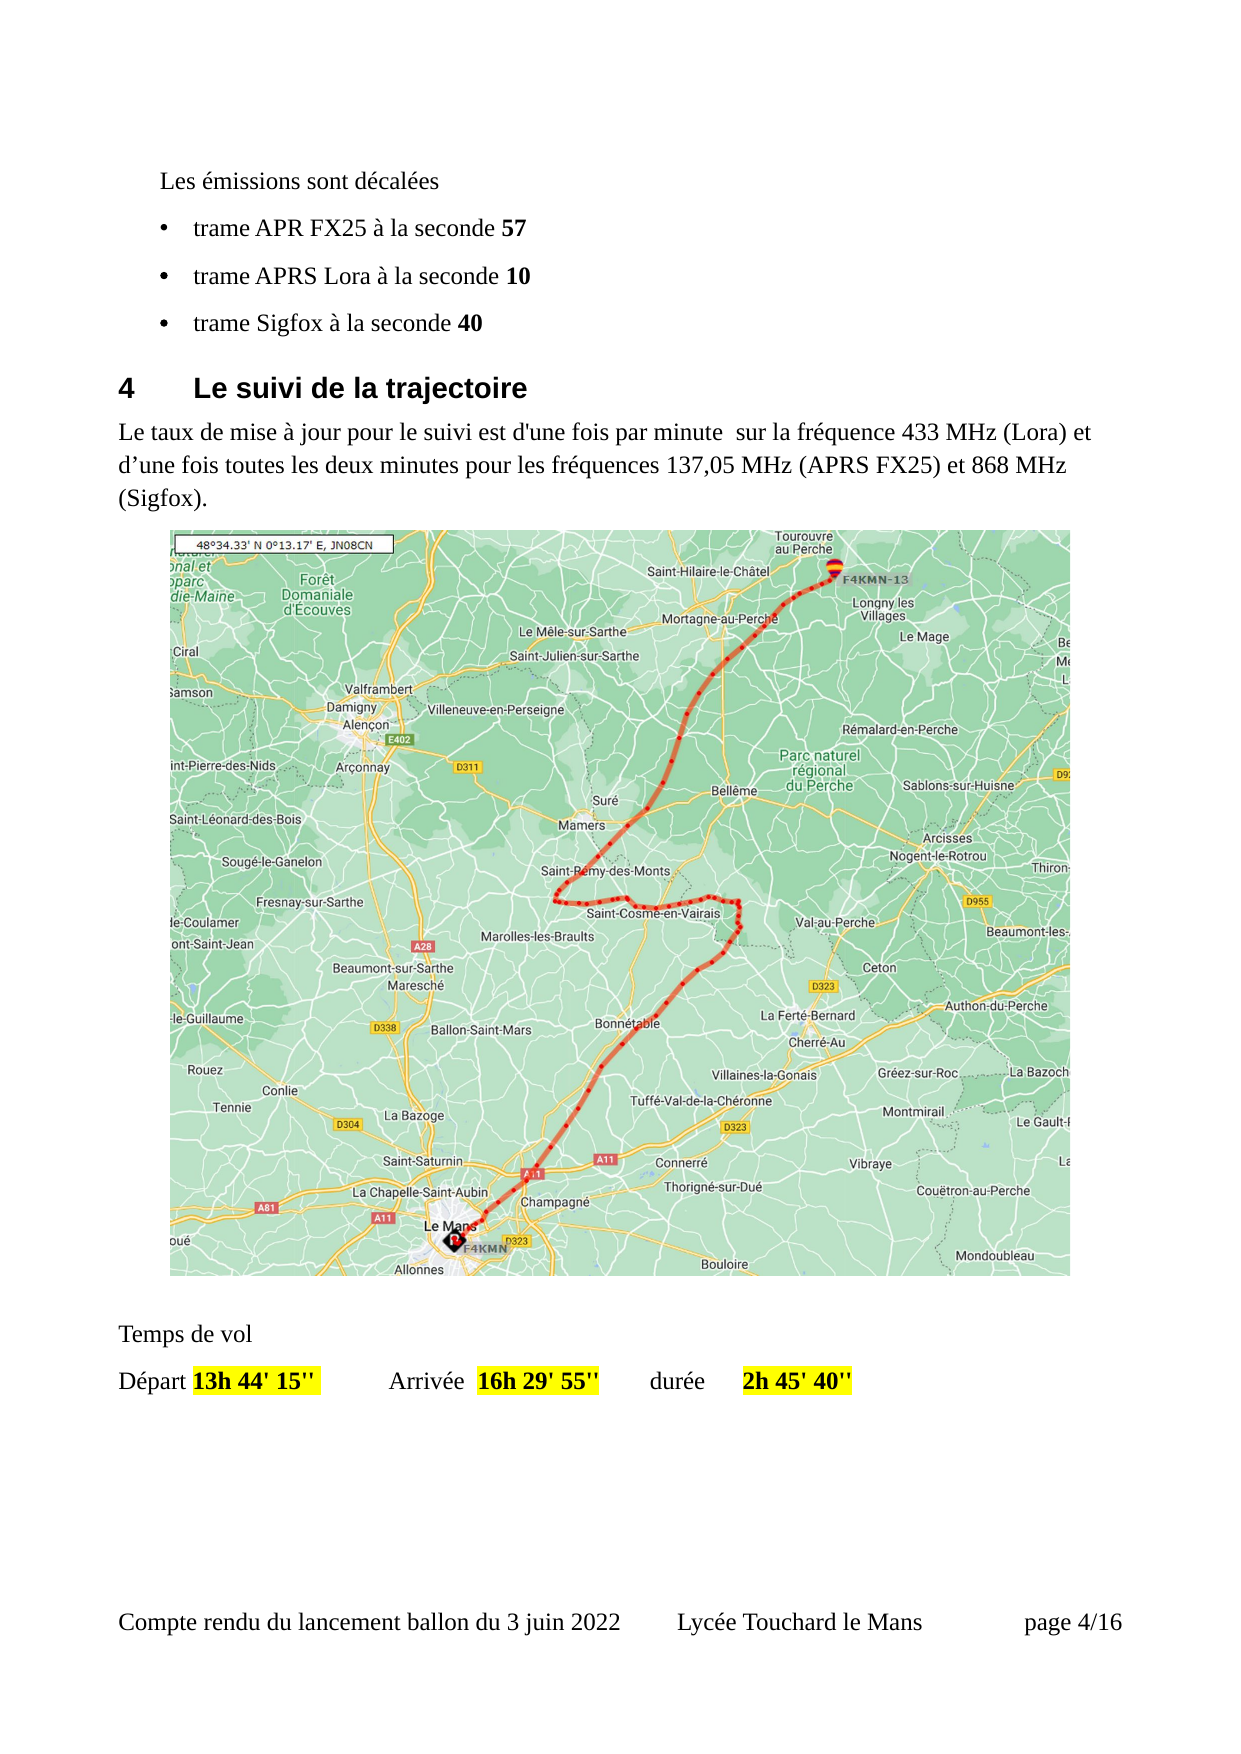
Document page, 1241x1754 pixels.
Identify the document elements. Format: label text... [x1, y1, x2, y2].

text Temps de vol [118, 1319, 1122, 1347]
list Les émissions sont décalées [124, 166, 1122, 194]
text Le taux de mise à jour pour le suivi est d'une fois par minute sur la fréquence 433 MHz (Lora) et d’une fois toutes les deux minutes pour les fréquences 137,05 MHz (APRS FX25) et 868 MHz (Sigfox). [118, 417, 1122, 512]
picture [170, 530, 1071, 1276]
text Départ 13h 44' 15'' Arrivée 16h 29' 55'' durée 2h 45' 40'' [118, 1366, 1122, 1395]
list trame Sigfox à la seconde 40 [159, 308, 1122, 337]
subtitle Le suivi de la trajectoire [118, 371, 1122, 404]
list trame APR FX25 à la seconde 57 [159, 213, 1122, 242]
list trame APRS Lora à la seconde 10 [159, 261, 1122, 290]
